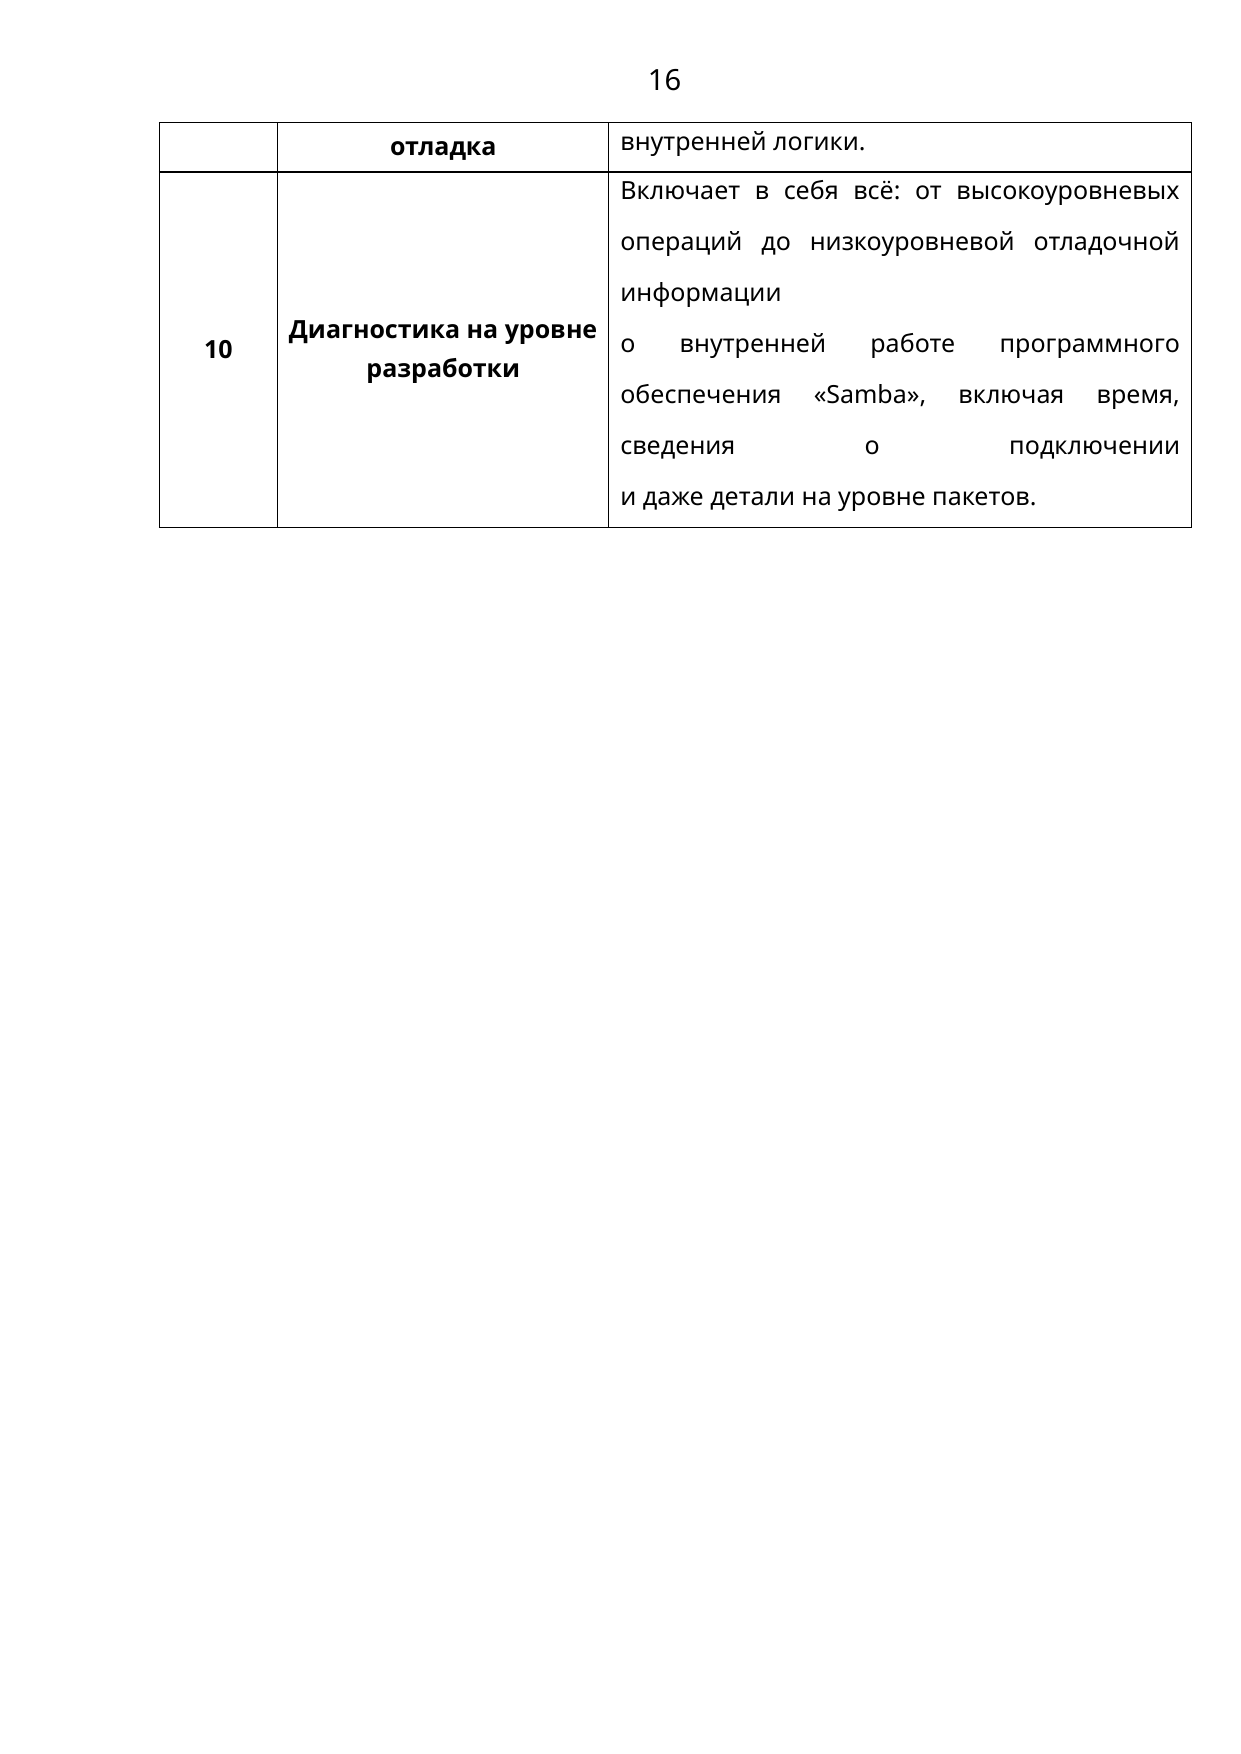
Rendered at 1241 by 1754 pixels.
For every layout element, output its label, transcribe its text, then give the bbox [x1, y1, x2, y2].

table_cell 10 [160, 173, 277, 527]
table_cell Включает в себя всё: от высокоуровневых операций до низкоуровневой отладочной информации о внутренней работе программного обеспечения «Samba», включая время, сведения о подключении и даже детали на уровне пакетов. [609, 173, 1191, 527]
table_cell внутренней логики. [609, 123, 1191, 171]
table_cell отладка [278, 123, 608, 171]
table_cell Диагностика на уровне разработки [278, 173, 608, 527]
table_cell [160, 123, 277, 171]
